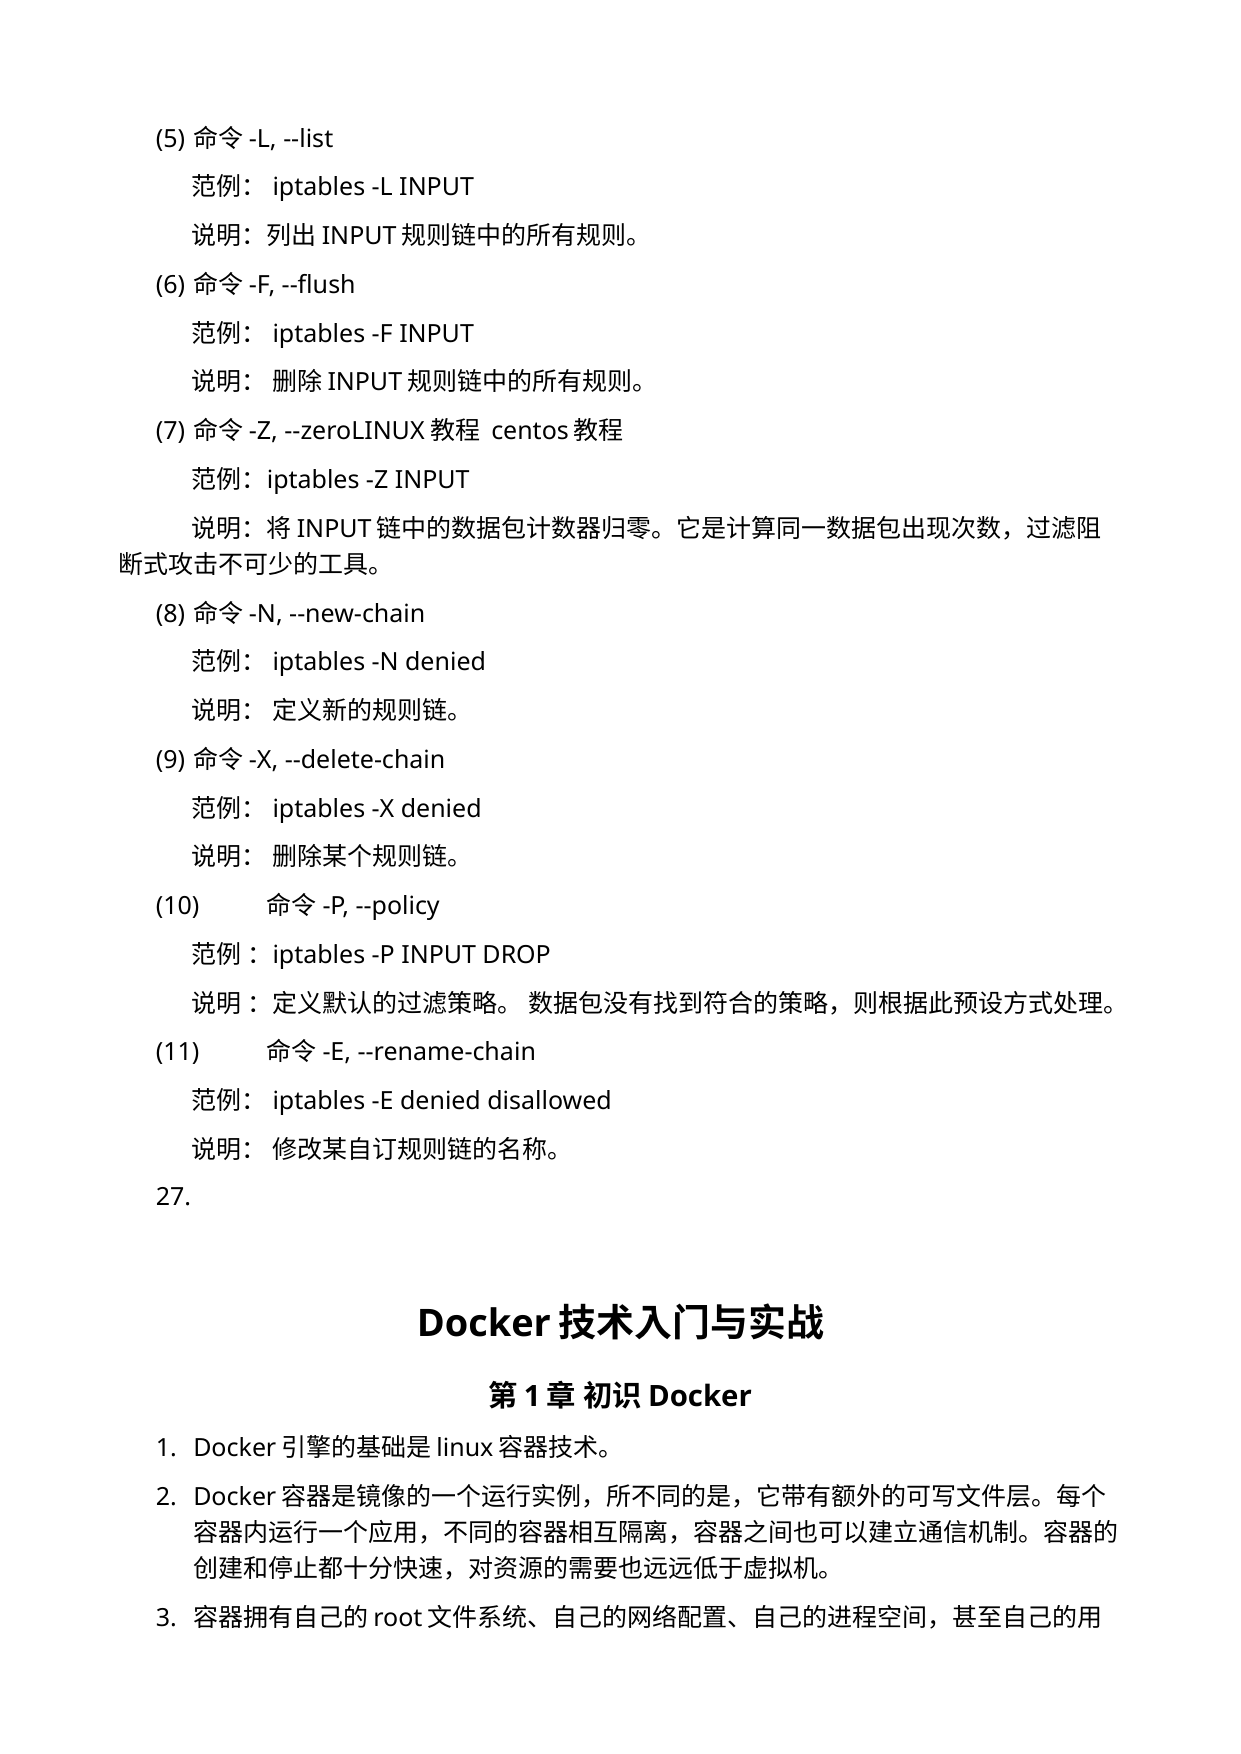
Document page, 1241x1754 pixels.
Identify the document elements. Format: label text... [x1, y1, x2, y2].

list 命令 -Z, --zeroLINUX教程 centos教程 [156, 411, 1122, 447]
list 命令 -L, --list [156, 118, 1122, 154]
list 命令 -X, --delete-chain [156, 739, 1122, 776]
text 说明：将INPUT链中的数据包计数器归零。它是计算同一数据包出现次数，过滤阻断式攻击不可少的工具。 [118, 508, 1122, 581]
text 范例： iptables -E denied disallowed [118, 1081, 1122, 1117]
text 范例 ：iptables -P INPUT DROP [118, 934, 1122, 971]
text 范例：iptables -Z INPUT [118, 459, 1122, 496]
text 范例： iptables -N denied [118, 642, 1122, 678]
text 范例： iptables -L INPUT [118, 167, 1122, 203]
list Docker容器是镜像的一个运行实例，所不同的是，它带有额外的可写文件层。每个容器内运行一个应用，不同的容器相互隔离，容器之间也可以建立通信机制。容器的创建和停止都十分快速，对资源的需要也远远低于虚拟机。 [156, 1476, 1122, 1585]
subtitle 第1章 初识Docker [118, 1375, 1122, 1415]
text 说明 ：定义默认的过滤策略。 数据包没有找到符合的策略，则根据此预设方式处理。 [118, 983, 1122, 1019]
list 命令 -N, --new-chain [156, 593, 1122, 629]
text 说明： 删除INPUT规则链中的所有规则。 [118, 362, 1122, 398]
text 说明： 定义新的规则链。 [118, 691, 1122, 727]
text 说明：列出INPUT规则链中的所有规则。 [118, 216, 1122, 252]
list 命令 -E, --rename-chain [156, 1032, 1122, 1068]
list Docker引擎的基础是linux容器技术。 [156, 1427, 1122, 1464]
text 范例： iptables -F INPUT [118, 313, 1122, 349]
subtitle Docker技术入门与实战 [118, 1296, 1122, 1348]
text 说明： 修改某自订规则链的名称。 [118, 1129, 1122, 1166]
text 说明： 删除某个规则链。 [118, 837, 1122, 873]
list 命令 -P, --policy [156, 886, 1122, 922]
list 容器拥有自己的root文件系统、自己的网络配置、自己的进程空间，甚至自己的用 [156, 1597, 1122, 1634]
text 范例： iptables -X denied [118, 788, 1122, 824]
list 命令 -F, --flush [156, 264, 1122, 301]
